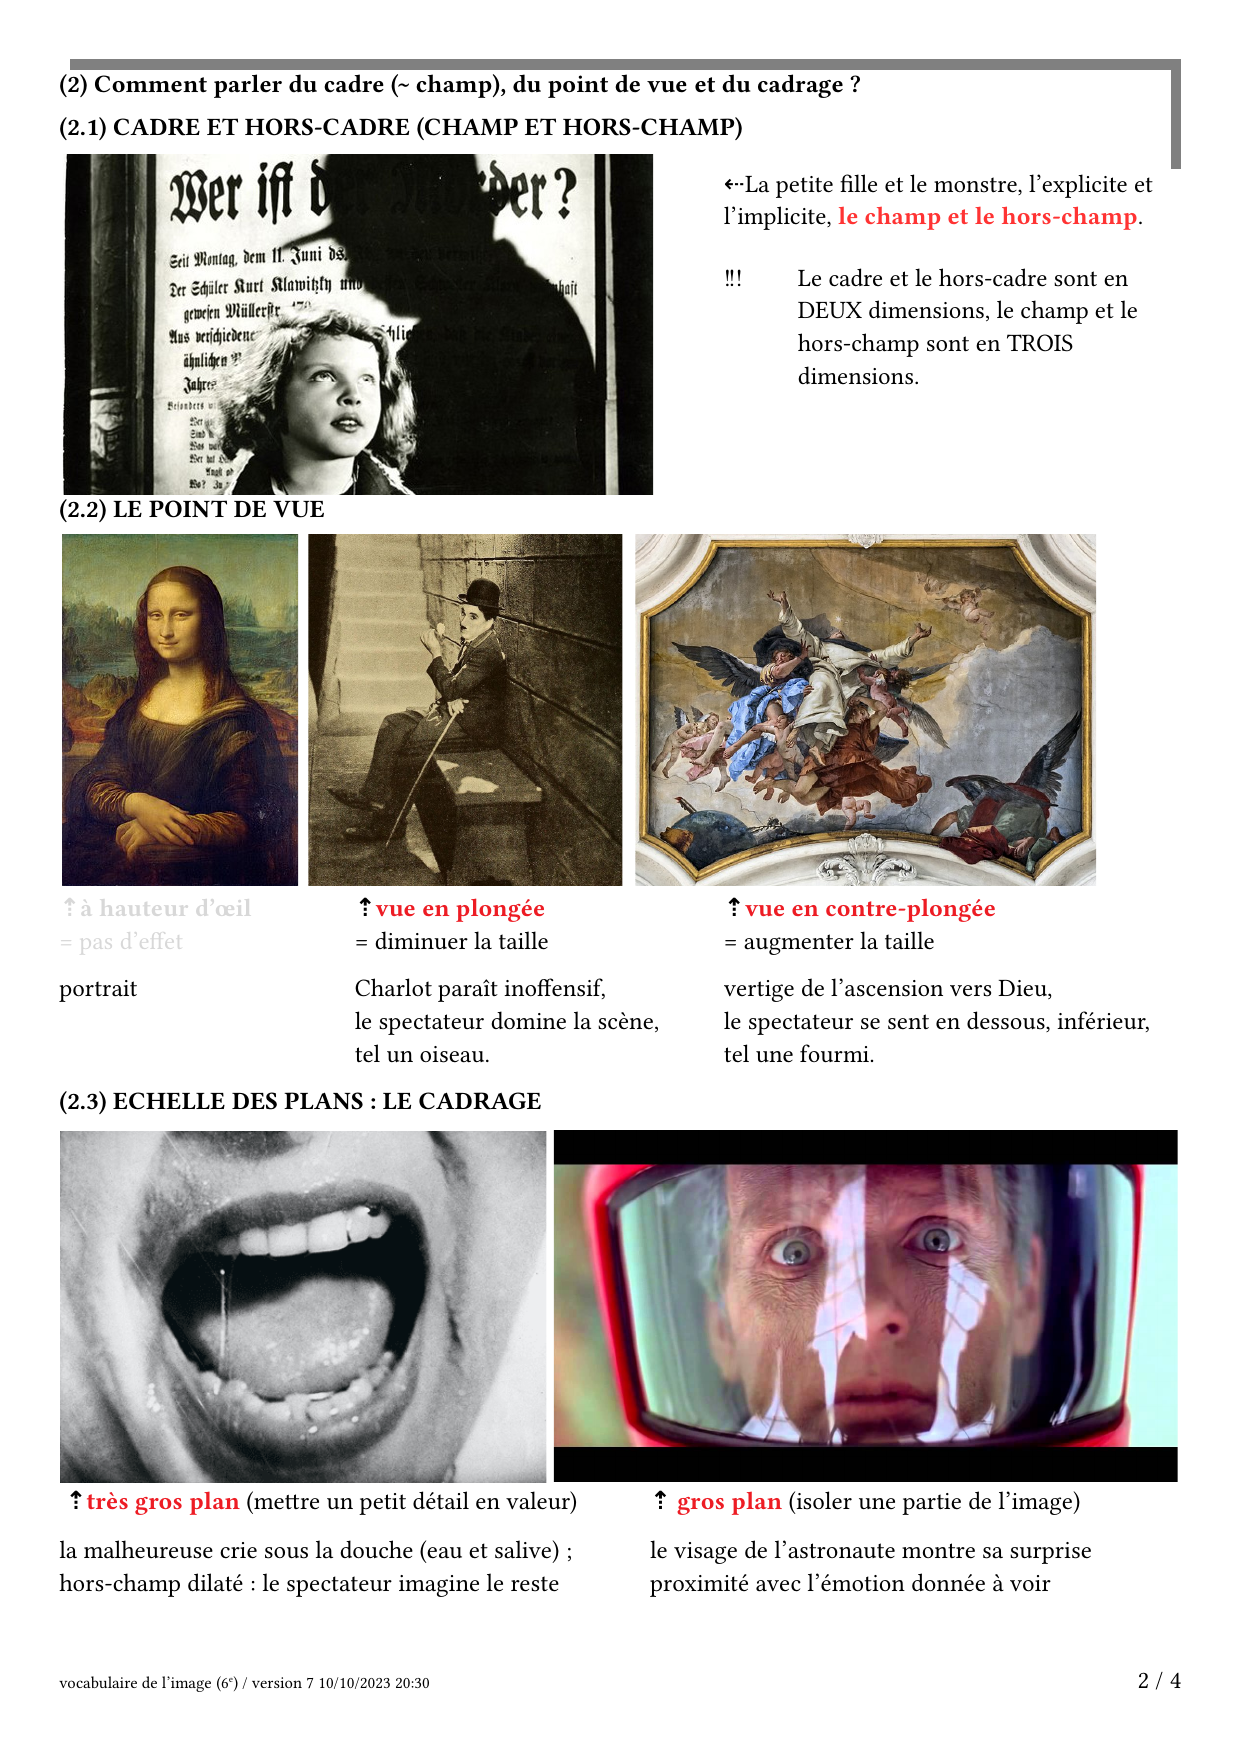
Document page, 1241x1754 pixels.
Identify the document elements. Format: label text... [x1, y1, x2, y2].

text hors-champ dilaté : le spectateur imagine le reste proximité avec l’émotion donnée à voir [59, 1569, 1181, 1597]
text (2.1) CADRE ET HORS-CADRE (CHAMP ET HORS-CHAMP) [59, 112, 1171, 141]
picture [553, 1130, 1178, 1482]
text = pas d’effet = diminuer la taille = augmenter la taille [59, 927, 1181, 956]
text le spectateur domine la scène, le spectateur se sent en dessous, inférieur, [59, 1007, 1181, 1036]
text DEUX dimensions, le champ et le [654, 297, 1181, 325]
picture [60, 1131, 547, 1483]
text ⇠La petite fille et le monstre, l’explicite et [654, 169, 1181, 198]
text l’implicite, le champ et le hors-champ. [654, 202, 1181, 231]
text !!! Le cadre et le hors-cadre sont en [654, 264, 1181, 292]
text (2.2) LE POINT DE VUE [59, 495, 1181, 523]
picture [62, 534, 299, 886]
text tel un oiseau. tel une fourmi. [59, 1040, 1181, 1068]
picture [635, 534, 1097, 886]
text la malheureuse crie sous la douche (eau et salive) ; le visage de l’astronaute montre sa surprise [59, 1536, 1181, 1564]
picture [308, 534, 623, 886]
text portrait Charlot paraît inoffensif, vertige de l’ascension vers Dieu, [59, 974, 1181, 1003]
text (2) Comment parler du cadre (~ champ), du point de vue et du cadrage ? [59, 70, 1171, 98]
text hors-champ sont en TROIS [654, 329, 1181, 358]
text (2.3) ECHELLE DES PLANS : LE CADRAGE [59, 1087, 1181, 1116]
picture [62, 154, 654, 495]
text ⇡très gros plan (mettre un petit détail en valeur) ⇡ gros plan (isoler une partie de l’image) [59, 1487, 1181, 1515]
text dimensions. [654, 362, 1181, 391]
text ⇡à hauteur d’œil ⇡vue en plongée ⇡vue en contre-plongée [59, 894, 1181, 923]
